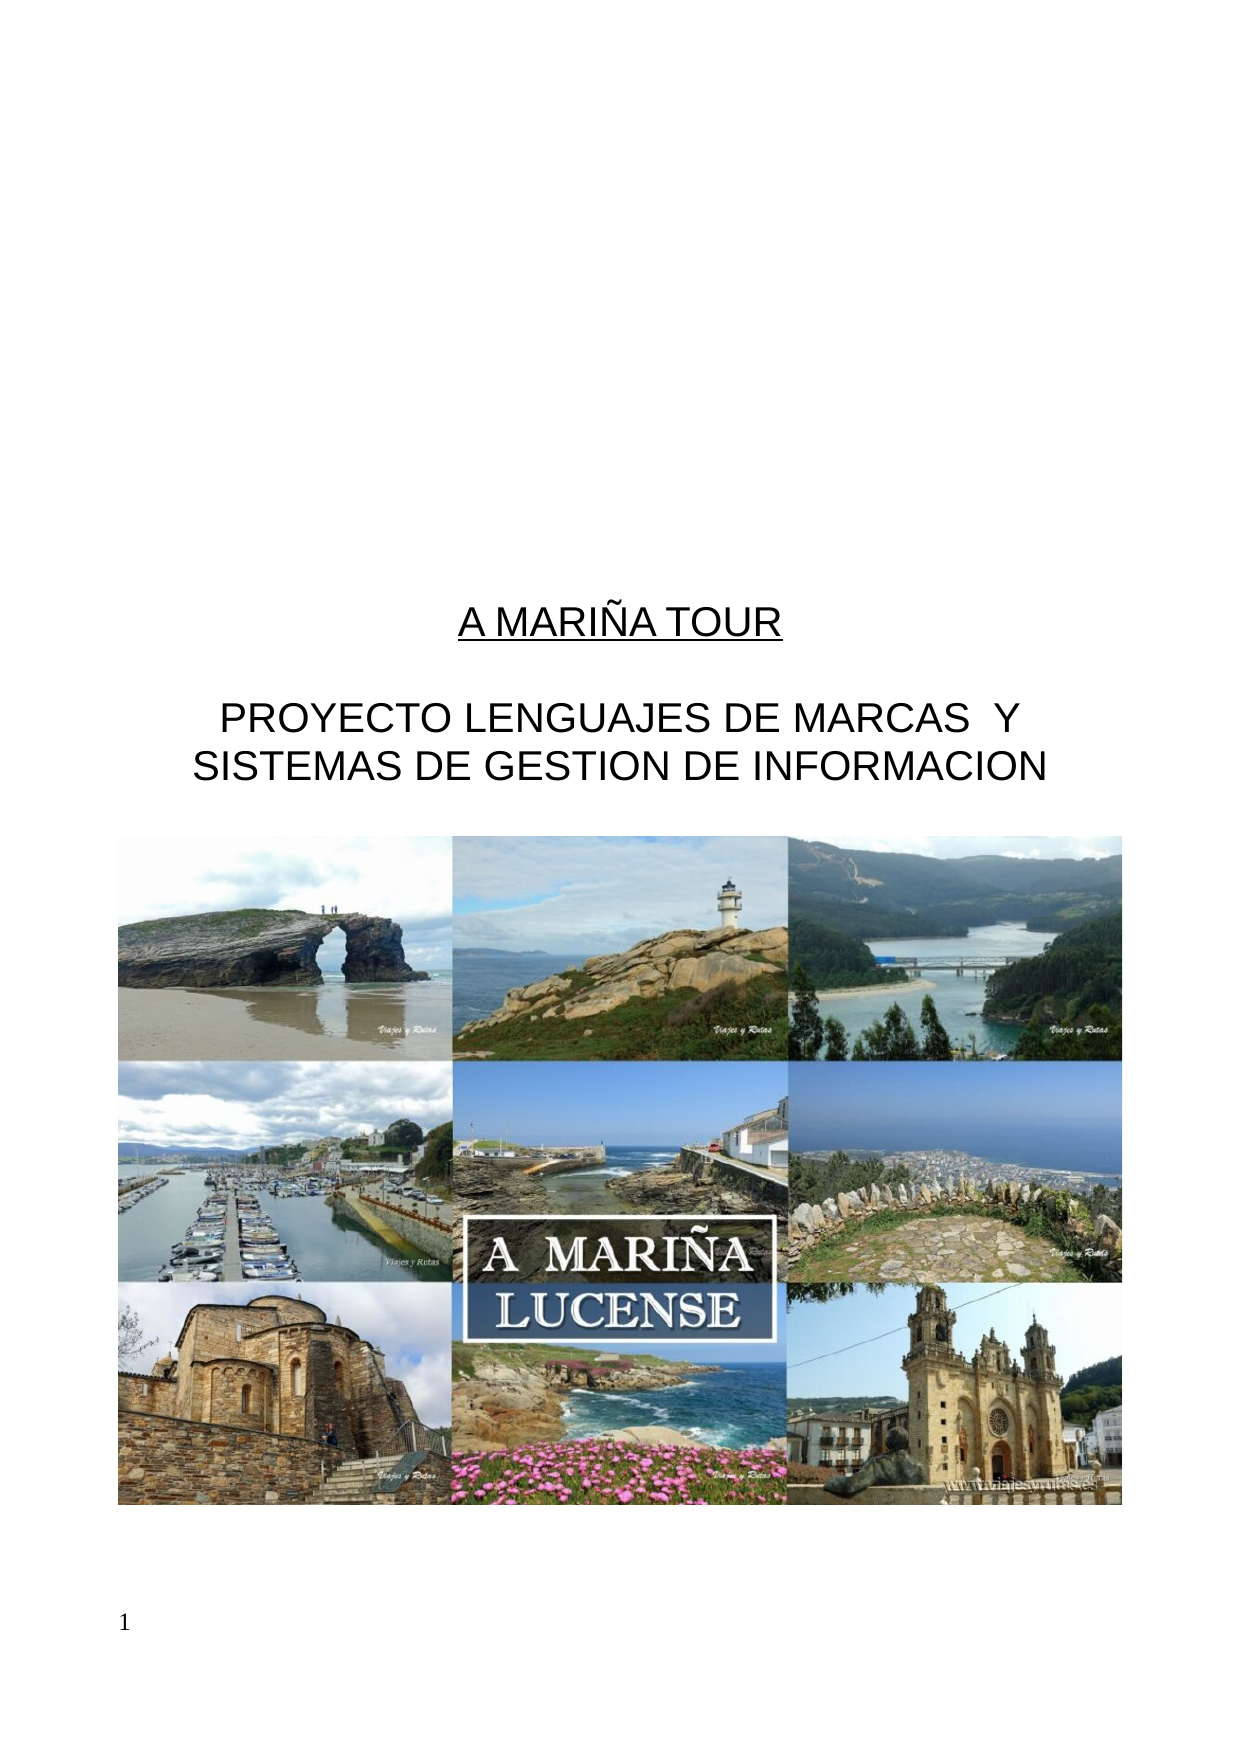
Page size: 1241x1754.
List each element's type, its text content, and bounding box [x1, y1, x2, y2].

text PROYECTO LENGUAJES DE MARCAS Y SISTEMAS DE GESTION DE INFORMACION [118, 693, 1122, 789]
picture [118, 836, 1123, 1505]
text A MARIÑA TOUR [118, 597, 1122, 645]
